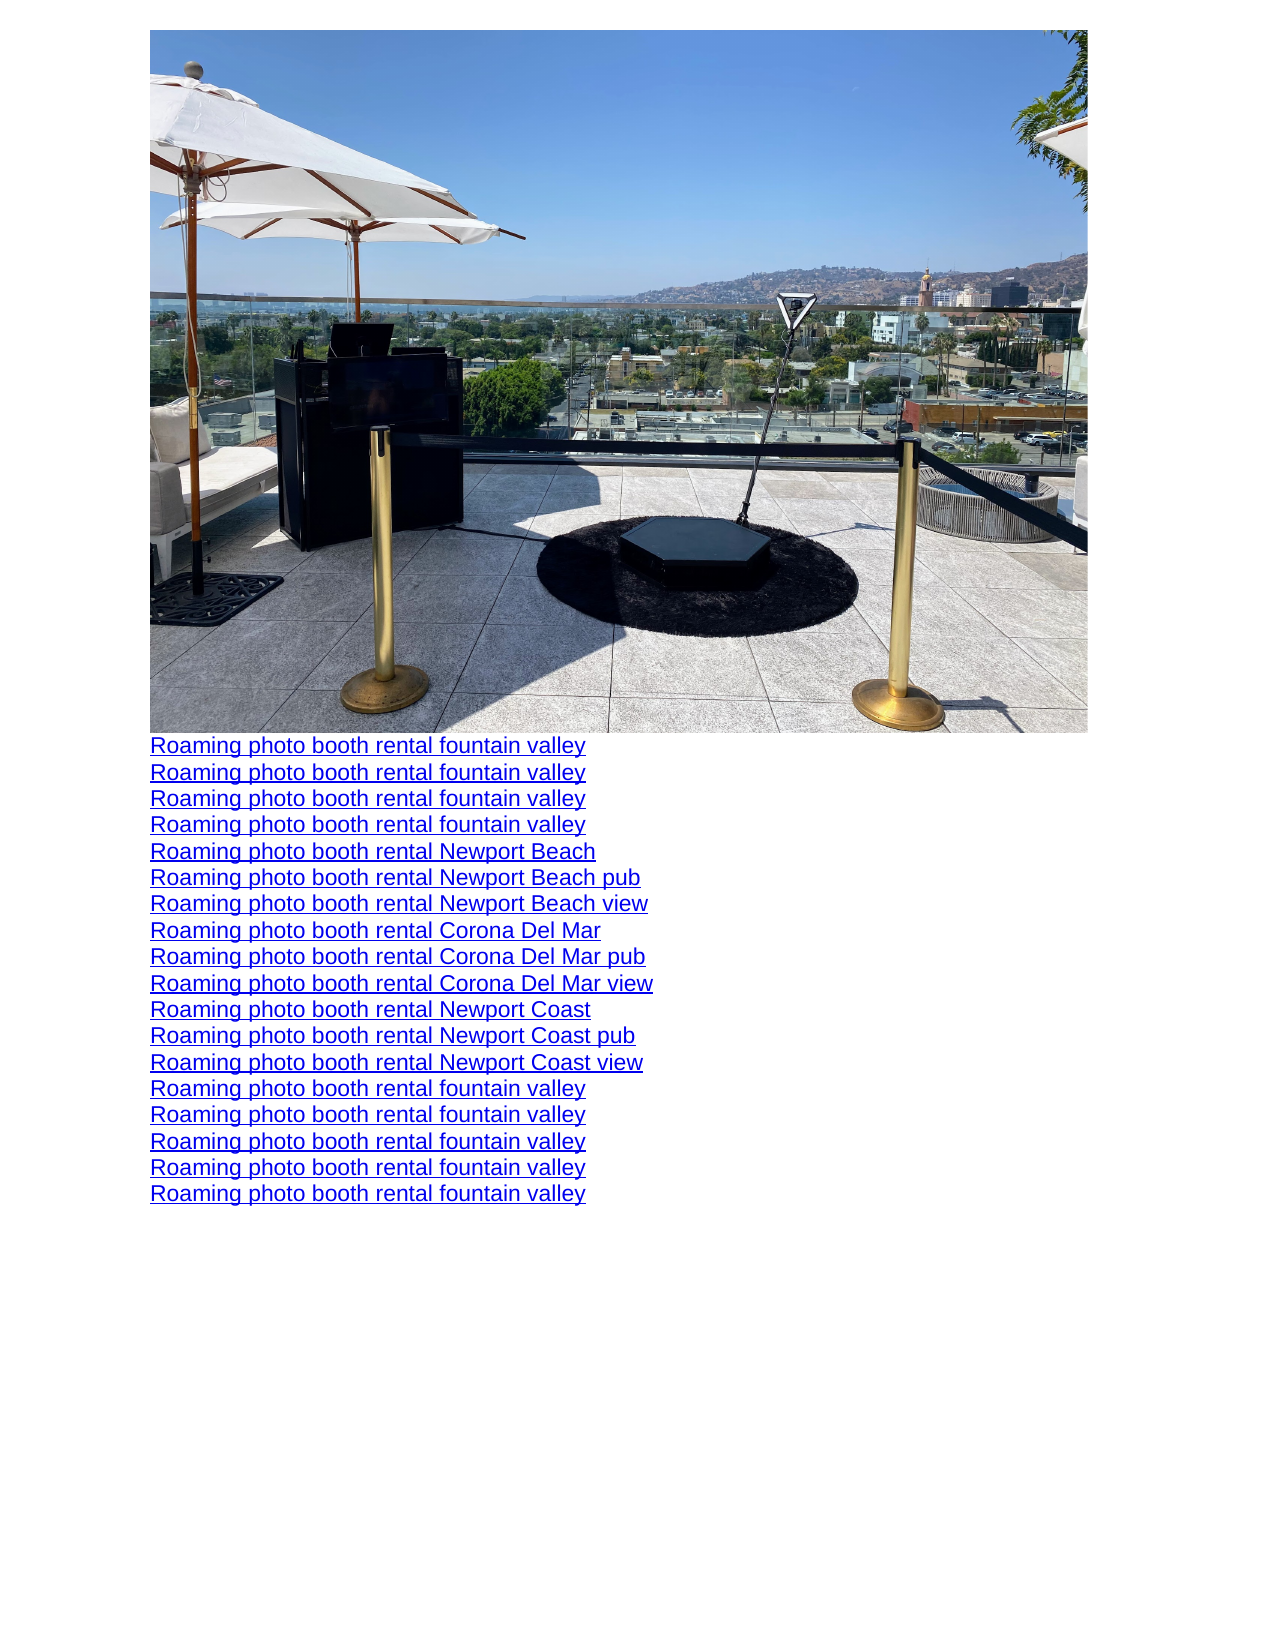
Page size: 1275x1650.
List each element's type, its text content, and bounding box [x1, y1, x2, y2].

text Roaming photo booth rental Newport Beach pub [150, 864, 1125, 890]
text Roaming photo booth rental fountain valley [150, 1075, 1125, 1101]
text Roaming photo booth rental Corona Del Mar [150, 917, 1125, 943]
text Roaming photo booth rental Corona Del Mar view [150, 969, 1125, 996]
text Roaming photo booth rental Newport Coast [150, 996, 1125, 1022]
text Roaming photo booth rental Corona Del Mar pub [150, 943, 1125, 969]
text Roaming photo booth rental Newport Coast view [150, 1048, 1125, 1075]
text Roaming photo booth rental Newport Coast pub [150, 1022, 1125, 1048]
text Roaming photo booth rental Newport Beach view [150, 890, 1125, 917]
text Roaming photo booth rental fountain valley [150, 811, 1125, 838]
text Roaming photo booth rental fountain valley [150, 759, 1125, 785]
text Roaming photo booth rental fountain valley [150, 1101, 1125, 1128]
text Roaming photo booth rental fountain valley [150, 785, 1125, 811]
text Roaming photo booth rental fountain valley [150, 1180, 1125, 1207]
text Roaming photo booth rental fountain valley [150, 1128, 1125, 1154]
text Roaming photo booth rental Newport Beach [150, 838, 1125, 864]
picture [150, 30, 1088, 733]
text Roaming photo booth rental fountain valley [150, 1154, 1125, 1180]
text Roaming photo booth rental fountain valley [150, 732, 1125, 759]
